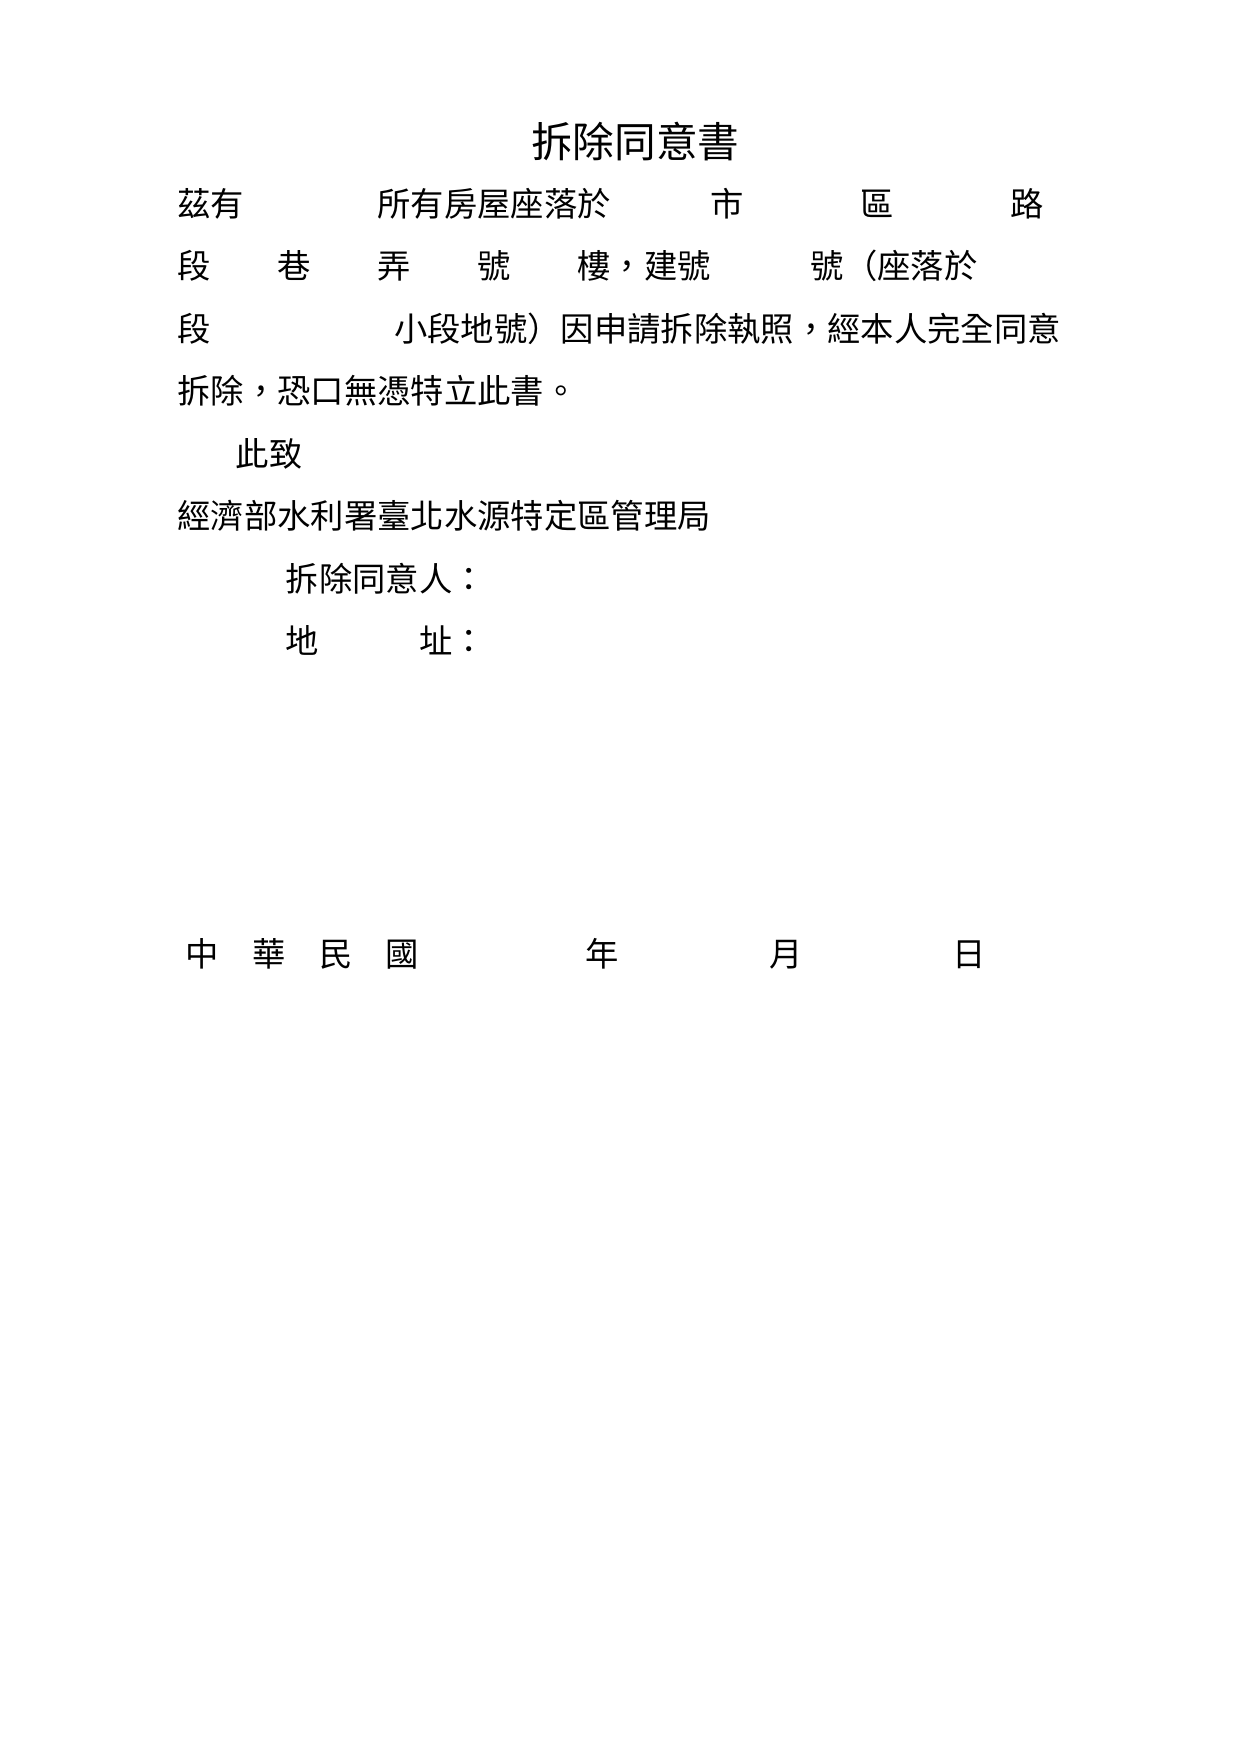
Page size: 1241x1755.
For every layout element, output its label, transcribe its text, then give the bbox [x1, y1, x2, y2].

text [752, 999, 1115, 1074]
text 拆除同意人： [177, 535, 1093, 597]
text 茲有 所有房屋座落於 市 區 路 段 巷 弄 號 樓，建號 號（座落於 段 小段地號）因申請拆除執照，經本人完全同意拆除，恐口無憑特立此書。 [177, 160, 1093, 410]
text 拆除同意書 [177, 97, 1093, 160]
text 經濟部水利署臺北水源特定區管理局 [177, 472, 1093, 535]
text 地 址： [177, 597, 1093, 660]
text 中 華 民 國 年 月 日 [177, 910, 1093, 972]
text 此致 [177, 410, 1093, 472]
